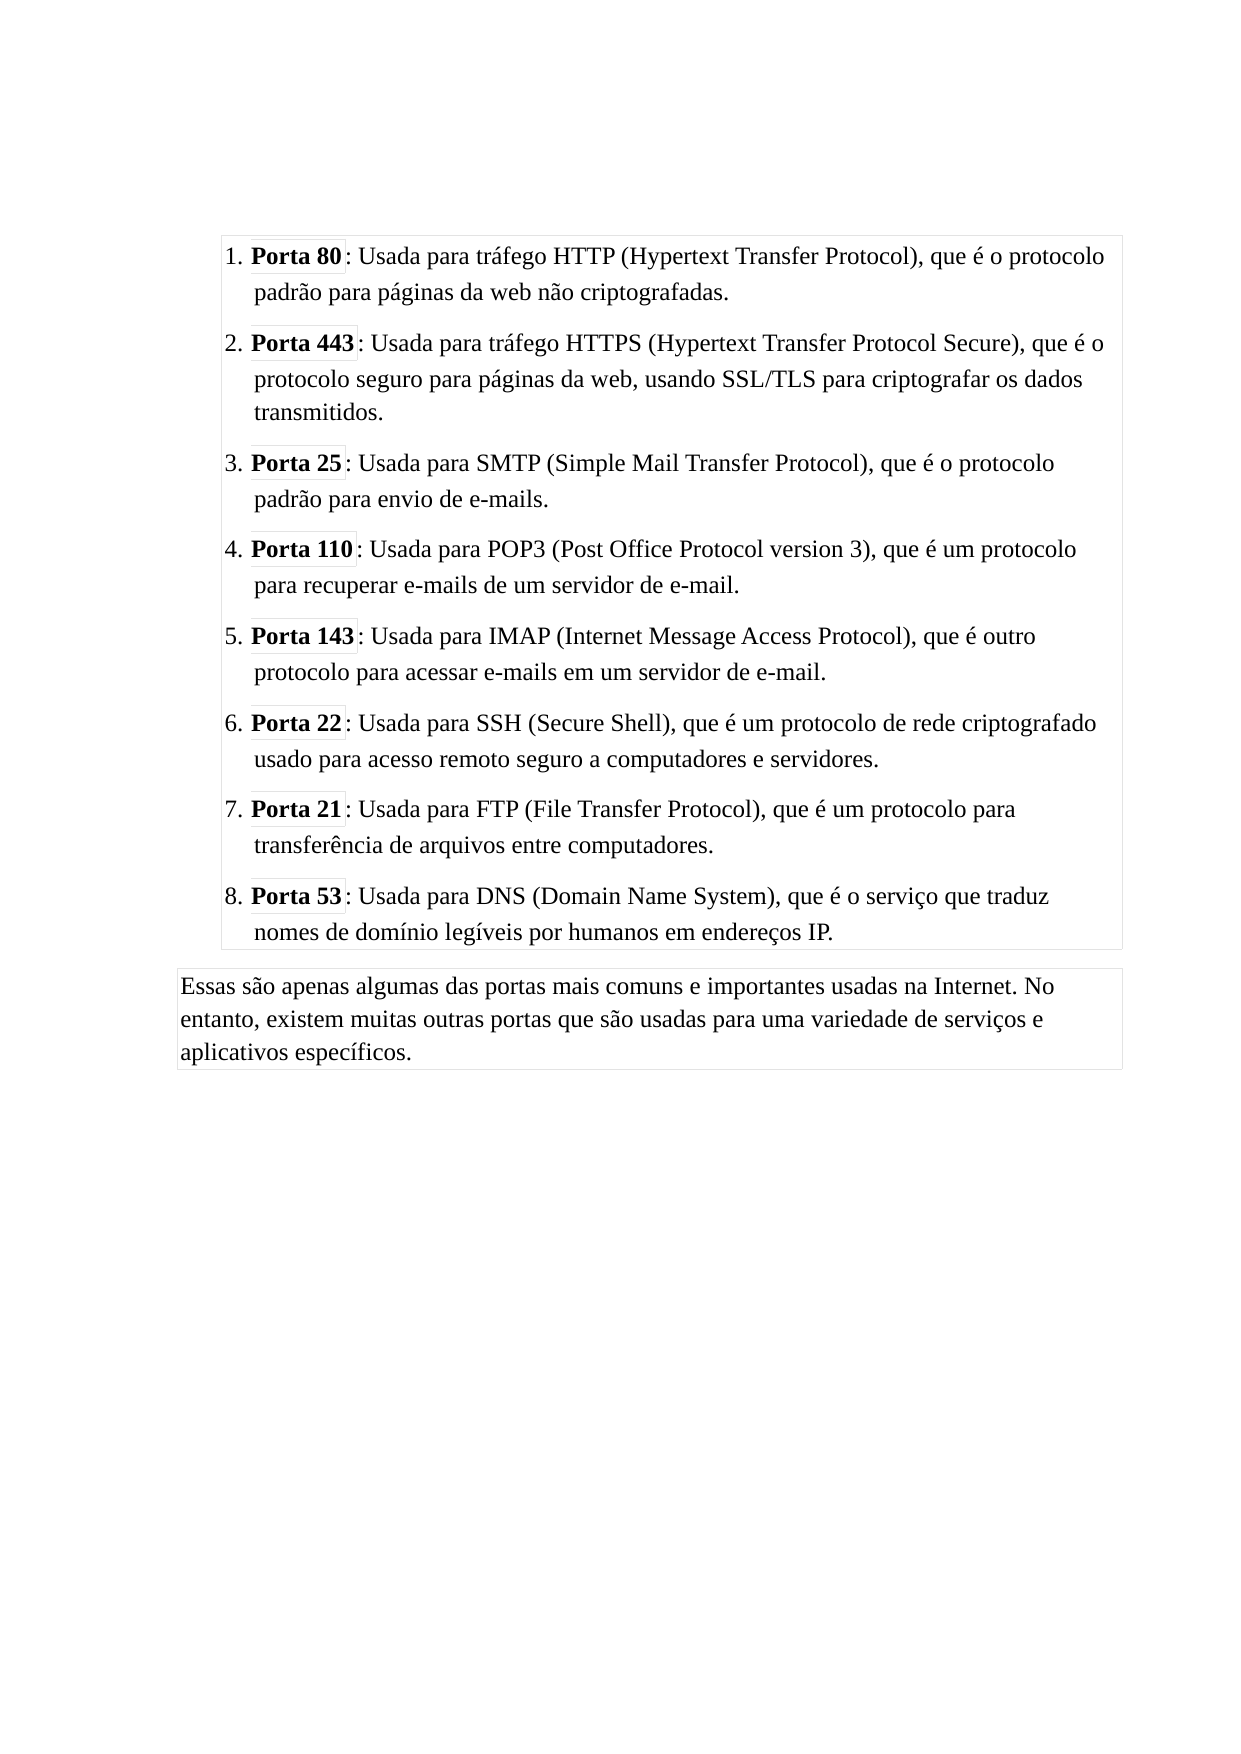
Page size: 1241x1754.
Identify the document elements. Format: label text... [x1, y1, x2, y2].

list Porta 25: Usada para SMTP (Simple Mail Transfer Protocol), que é o protocolo padrão para envio de e-mails. [222, 442, 1122, 513]
list Porta 110: Usada para POP3 (Post Office Protocol version 3), que é um protocolo para recuperar e-mails de um servidor de e-mail. [222, 528, 1122, 599]
list Porta 143: Usada para IMAP (Internet Message Access Protocol), que é outro protocolo para acessar e-mails em um servidor de e-mail. [222, 615, 1122, 686]
list Porta 21: Usada para FTP (File Transfer Protocol), que é um protocolo para transferência de arquivos entre computadores. [222, 788, 1122, 859]
list Porta 443: Usada para tráfego HTTPS (Hypertext Transfer Protocol Secure), que é o protocolo seguro para páginas da web, usando SSL/TLS para criptografar os dados transmitidos. [222, 322, 1122, 426]
list Porta 22: Usada para SSH (Secure Shell), que é um protocolo de rede criptografado usado para acesso remoto seguro a computadores e servidores. [222, 702, 1122, 773]
text Essas são apenas algumas das portas mais comuns e importantes usadas na Internet. No entanto, existem muitas outras portas que são usadas para uma variedade de serviços e aplicativos específicos. [178, 969, 1122, 1069]
list Porta 53: Usada para DNS (Domain Name System), que é o serviço que traduz nomes de domínio legíveis por humanos em endereços IP. [222, 875, 1122, 949]
list Porta 80: Usada para tráfego HTTP (Hypertext Transfer Protocol), que é o protocolo padrão para páginas da web não criptografadas. [222, 236, 1122, 306]
